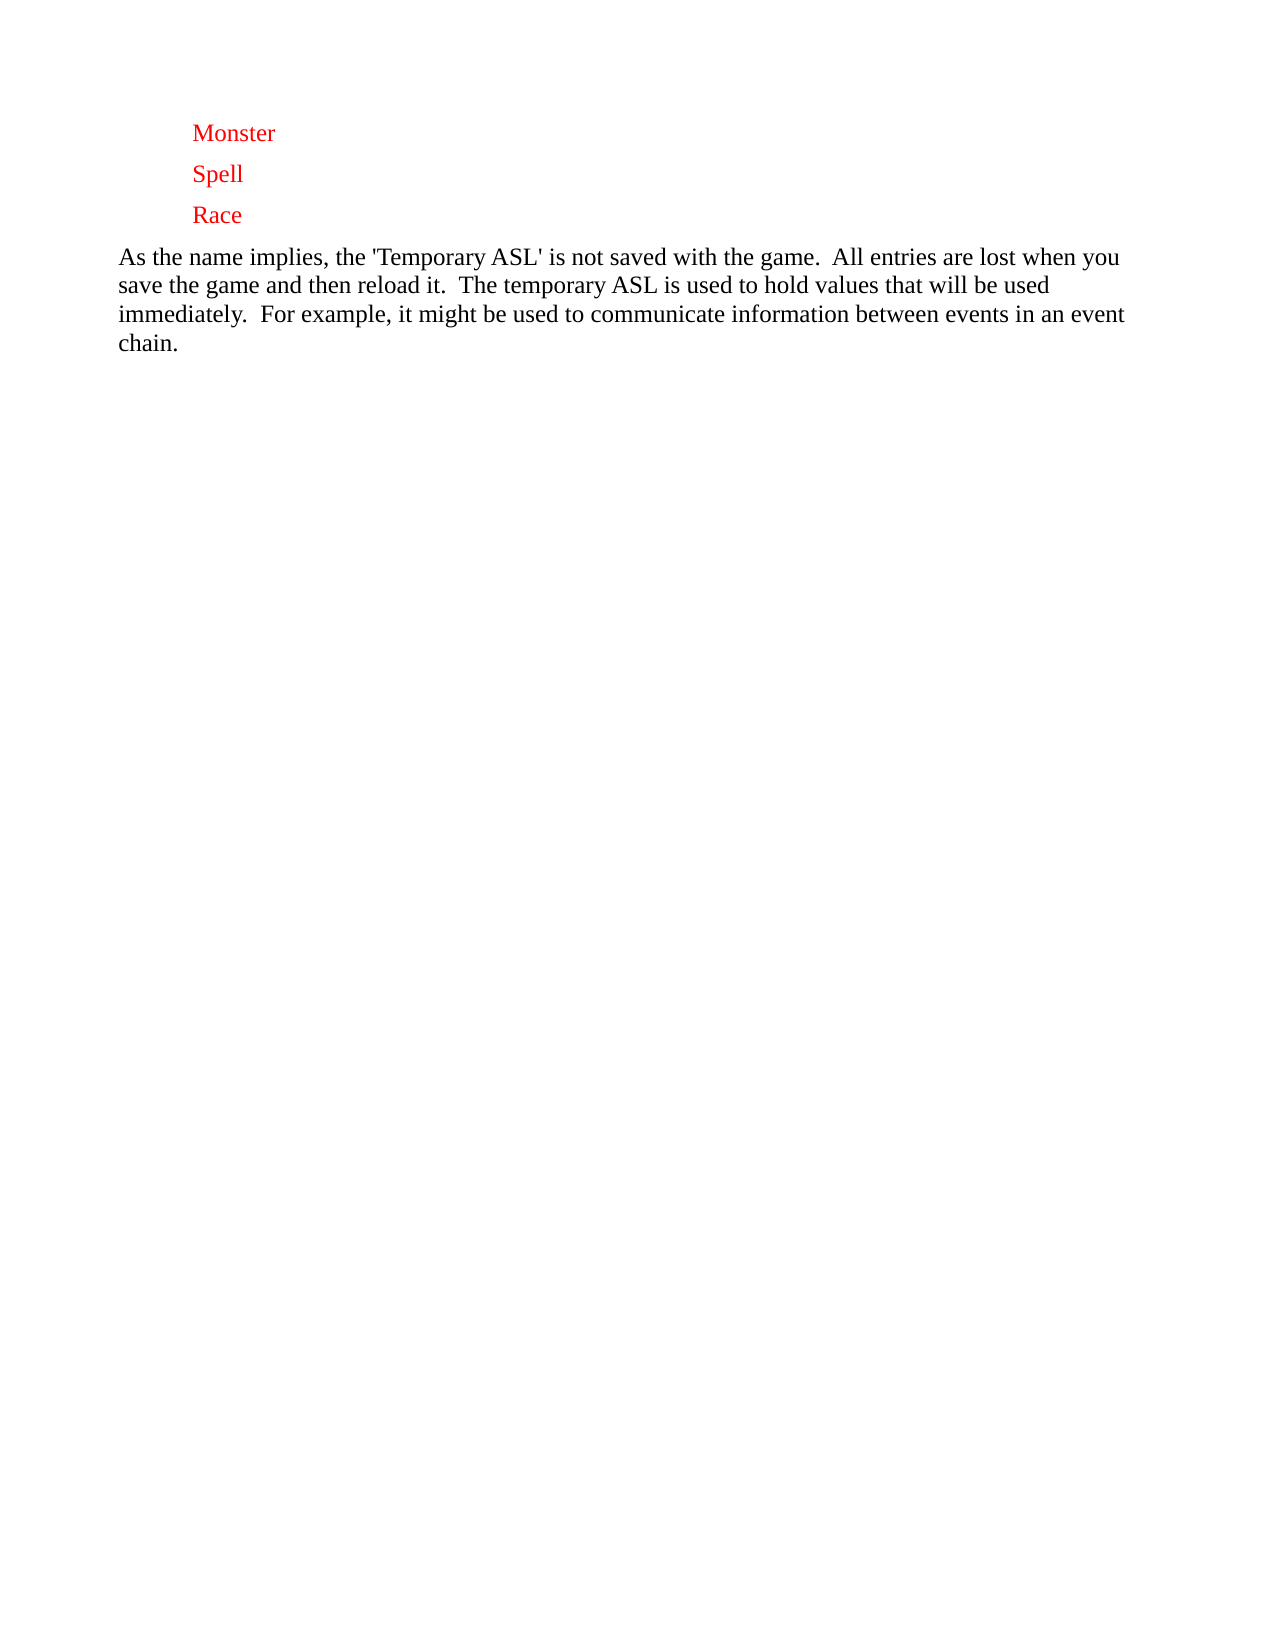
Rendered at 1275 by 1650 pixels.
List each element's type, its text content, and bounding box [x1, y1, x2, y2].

text Race [192, 201, 1157, 229]
text Spell [192, 159, 1157, 188]
text Monster [192, 118, 1157, 147]
text As the name implies, the 'Temporary ASL' is not saved with the game. All entries are lost when you save the game and then reload it. The temporary ASL is used to hold values that will be used immediately. For example, it might be used to communicate information between events in an event chain. [118, 242, 1157, 357]
